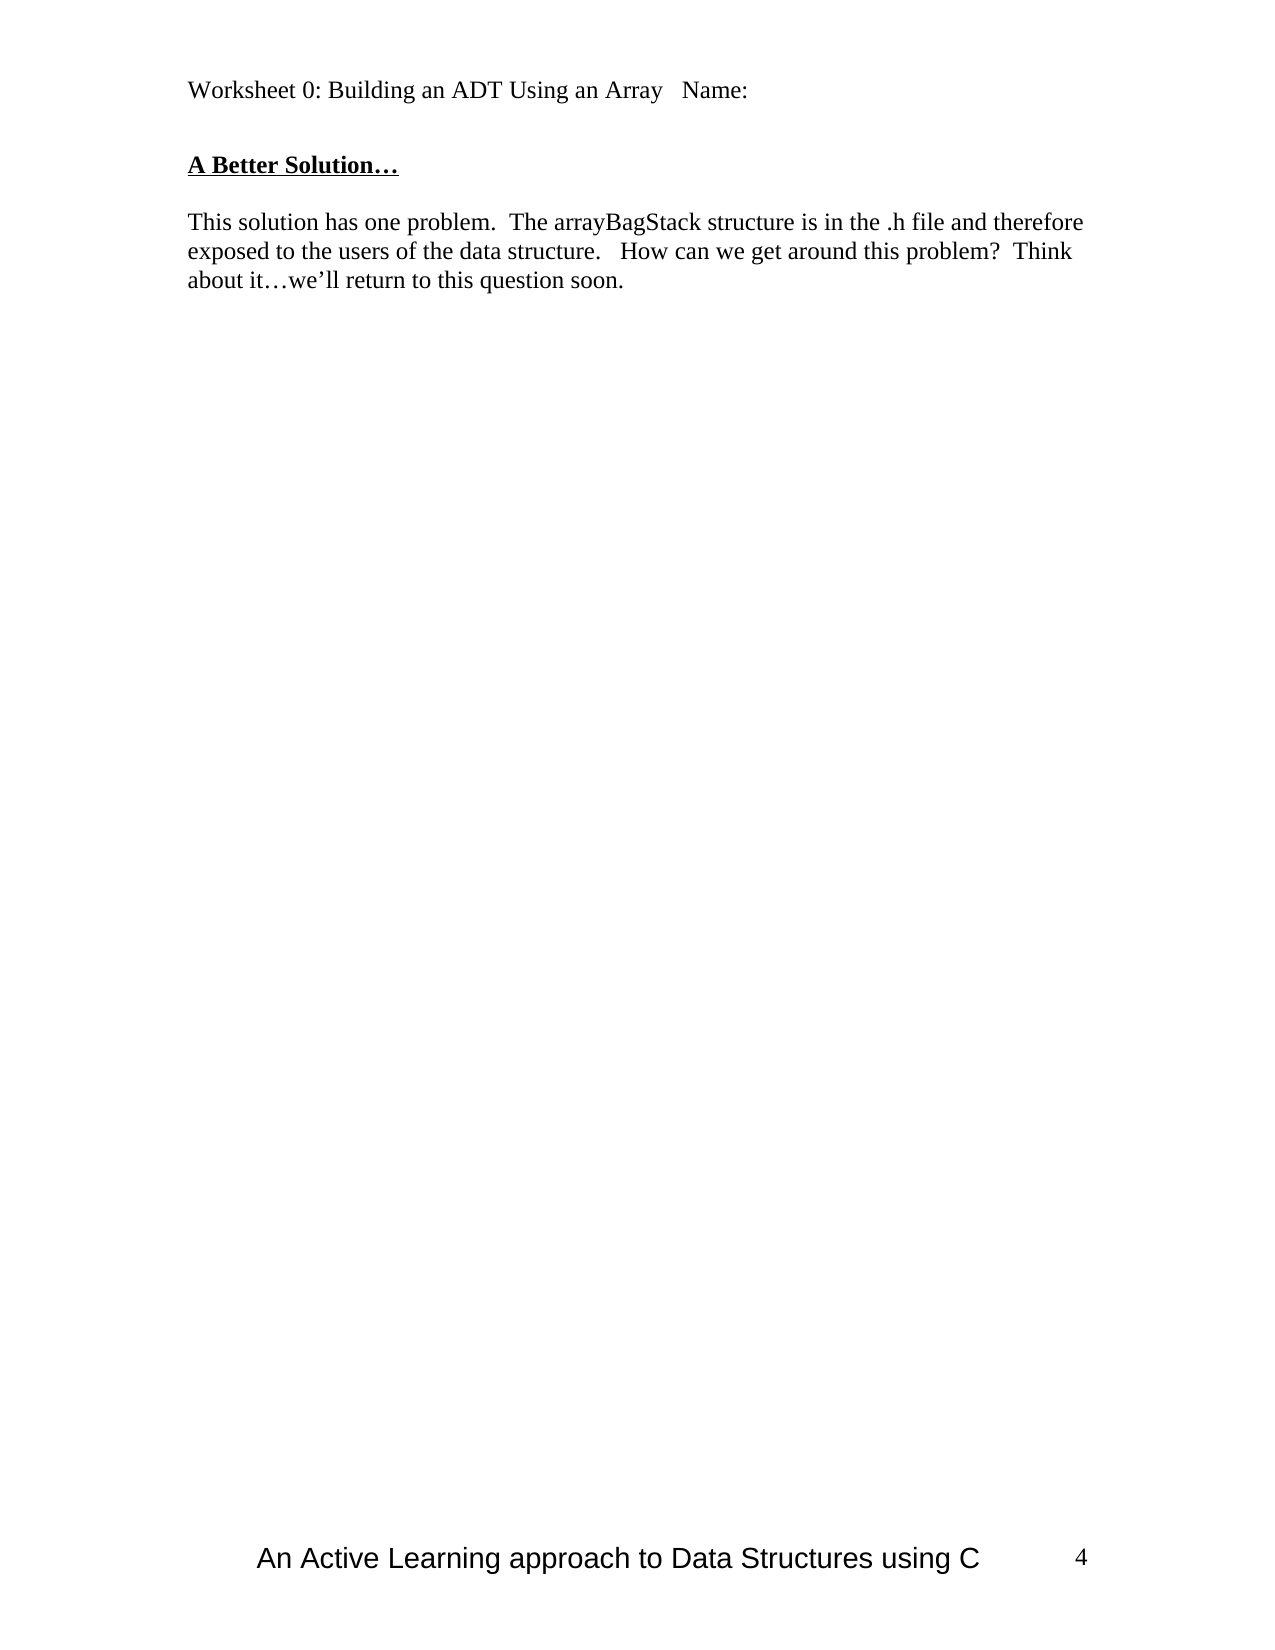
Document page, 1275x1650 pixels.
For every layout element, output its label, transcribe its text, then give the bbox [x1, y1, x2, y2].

text This solution has one problem. The arrayBagStack structure is in the .h file and therefore exposed to the users of the data structure. How can we get around this problem? Think about it…we’ll return to this question soon. [187, 207, 1087, 294]
text A Better Solution… [187, 150, 1087, 179]
